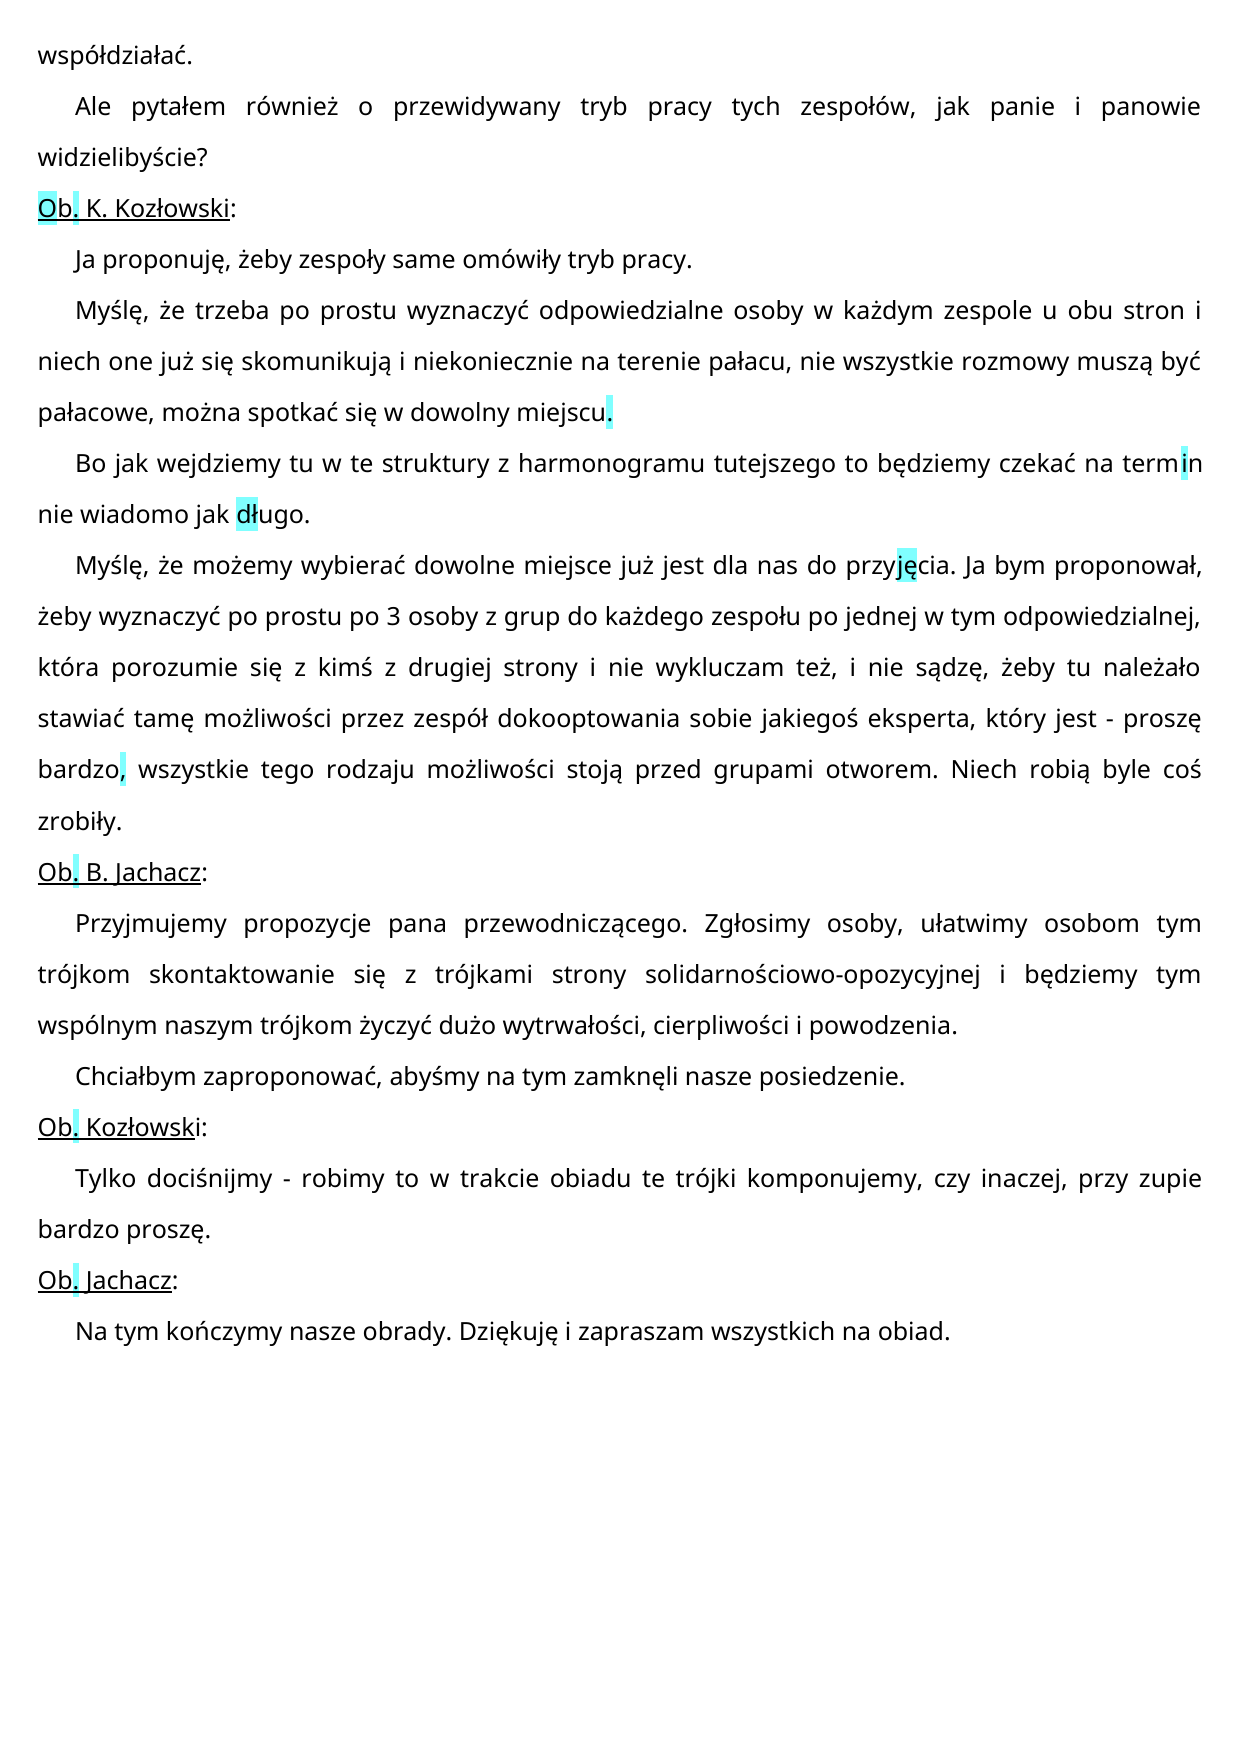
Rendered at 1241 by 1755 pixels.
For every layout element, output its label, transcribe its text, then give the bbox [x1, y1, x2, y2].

text Ob. B. Jachacz: [37, 854, 1203, 888]
text Chciałbym zaproponować, abyśmy na tym zamknęli nasze posiedzenie. [37, 1058, 1203, 1092]
text Przyjmujemy propozycje pana przewodniczącego. Zgłosimy osoby, ułatwimy osobom tym trójkom skontaktowanie się z trójkami strony solidarnościowo-opozycyjnej i będziemy tym wspólnym naszym trójkom życzyć dużo wytrwałości, cierpliwości i powodzenia. [37, 905, 1203, 1041]
text Ob. Kozłowski: [37, 1109, 1203, 1143]
text Tylko dociśnijmy - robimy to w trakcie obiadu te trójki komponujemy, czy inaczej, przy zupie bardzo proszę. [37, 1160, 1203, 1246]
text Ja proponuję, żeby zespoły same omówiły tryb pracy. [37, 242, 1203, 276]
text współdziałać. [37, 37, 1203, 72]
text Myślę, że trzeba po prostu wyznaczyć odpowiedzialne osoby w każdym zespole u obu stron i niech one już się skomunikują i niekoniecznie na terenie pałacu, nie wszystkie rozmowy muszą być pałacowe, można spotkać się w dowolny miejscu. [37, 293, 1203, 429]
text Ale pytałem również o przewidywany tryb pracy tych zespołów, jak panie i panowie widzielibyście? [37, 88, 1203, 174]
text Na tym kończymy nasze obrady. Dziękuję i zapraszam wszystkich na obiad. [37, 1313, 1203, 1348]
text Bo jak wejdziemy tu w te struktury z harmonogramu tutejszego to będziemy czekać na termin nie wiadomo jak długo. [37, 446, 1203, 531]
text Ob. Jachacz: [37, 1262, 1203, 1297]
text Ob. K. Kozłowski: [37, 191, 1203, 225]
text Myślę, że możemy wybierać dowolne miejsce już jest dla nas do przyjęcia. Ja bym proponował, żeby wyznaczyć po prostu po 3 osoby z grup do każdego zespołu po jednej w tym odpowiedzialnej, która porozumie się z kimś z drugiej strony i nie wykluczam też, i nie sądzę, żeby tu należało stawiać tamę możliwości przez zespół dokooptowania sobie jakiegoś eksperta, który jest - proszę bardzo, wszystkie tego rodzaju możliwości stoją przed grupami otworem. Niech robią byle coś zrobiły. [37, 548, 1203, 837]
